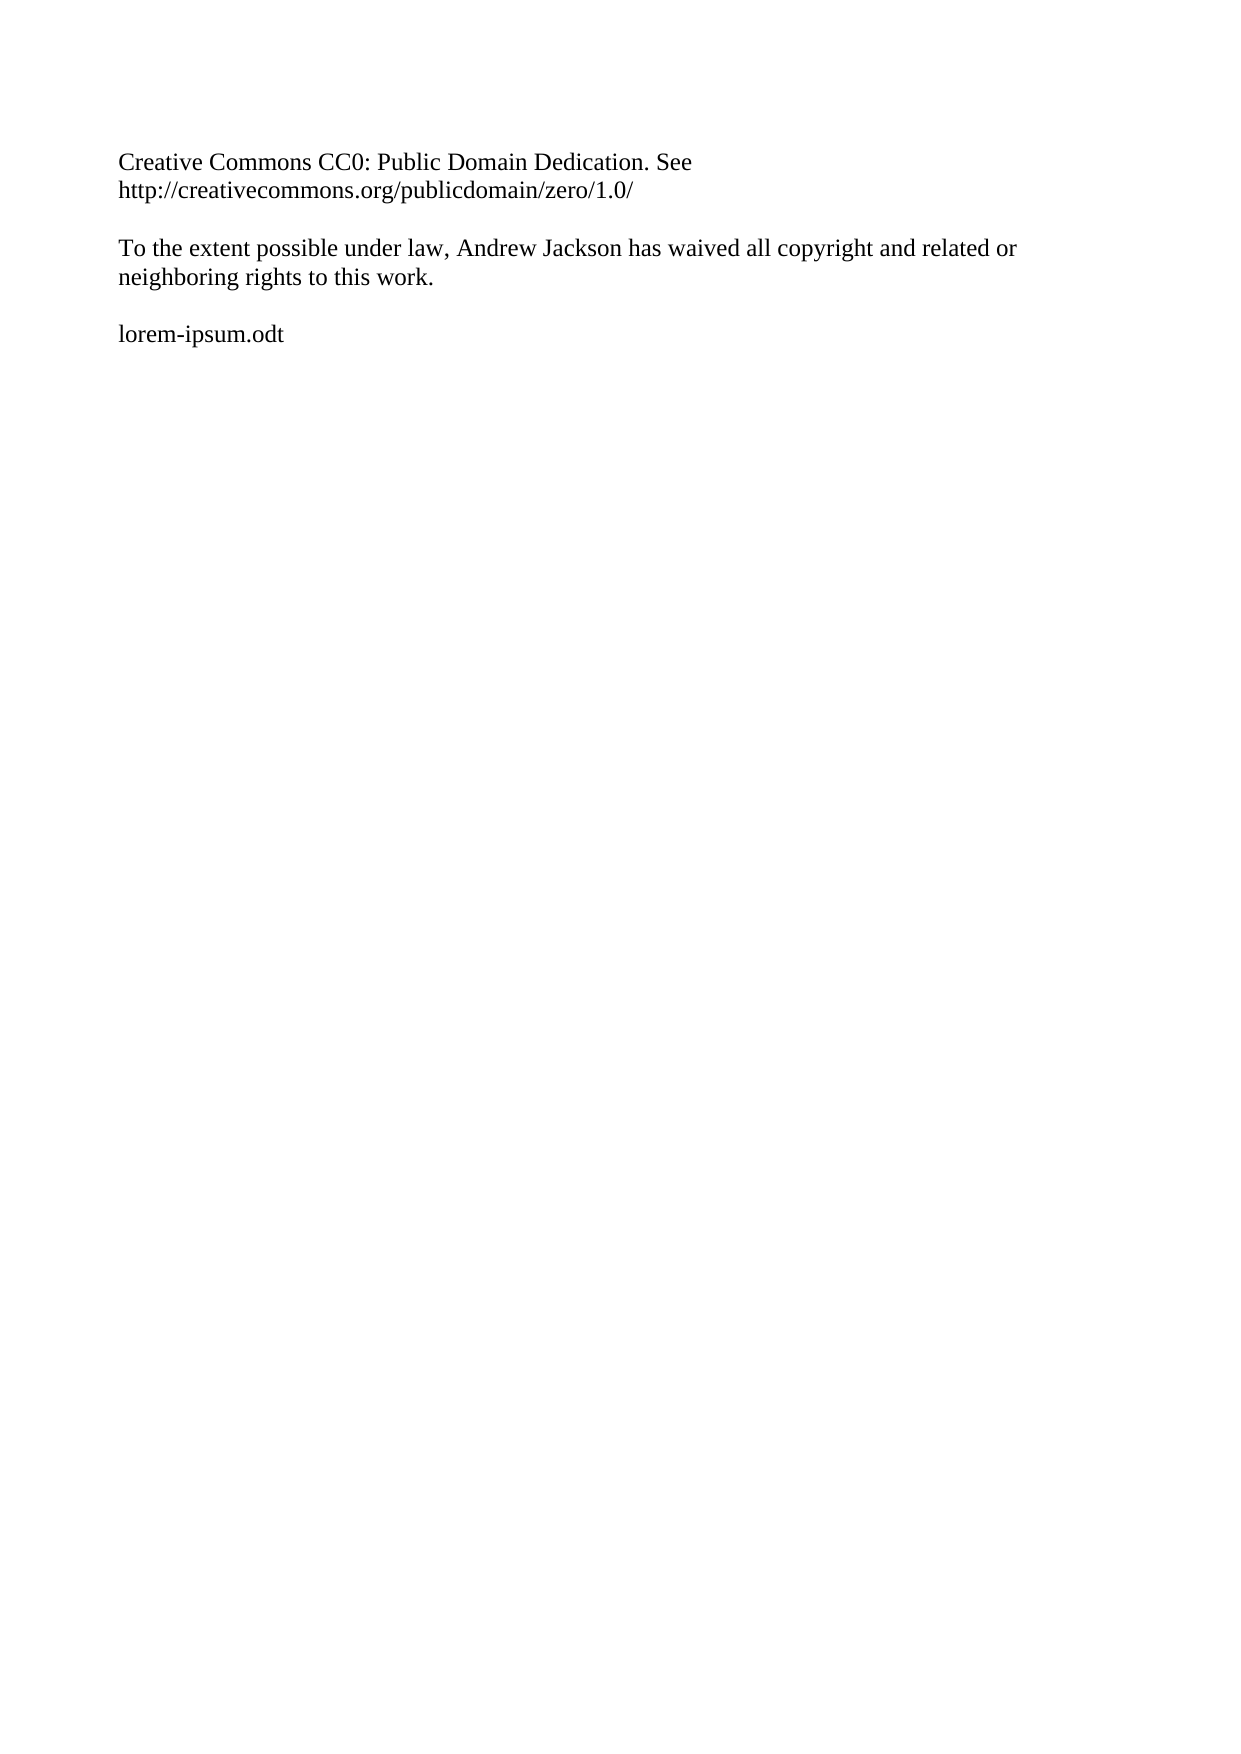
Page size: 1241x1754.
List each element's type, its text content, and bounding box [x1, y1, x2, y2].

text lorem-ipsum.odt [118, 319, 1122, 348]
text To the extent possible under law, Andrew Jackson has waived all copyright and related or neighboring rights to this work. [118, 233, 1122, 291]
text Creative Commons CC0: Public Domain Dedication. See http://creativecommons.org/publicdomain/zero/1.0/ [118, 147, 1122, 204]
